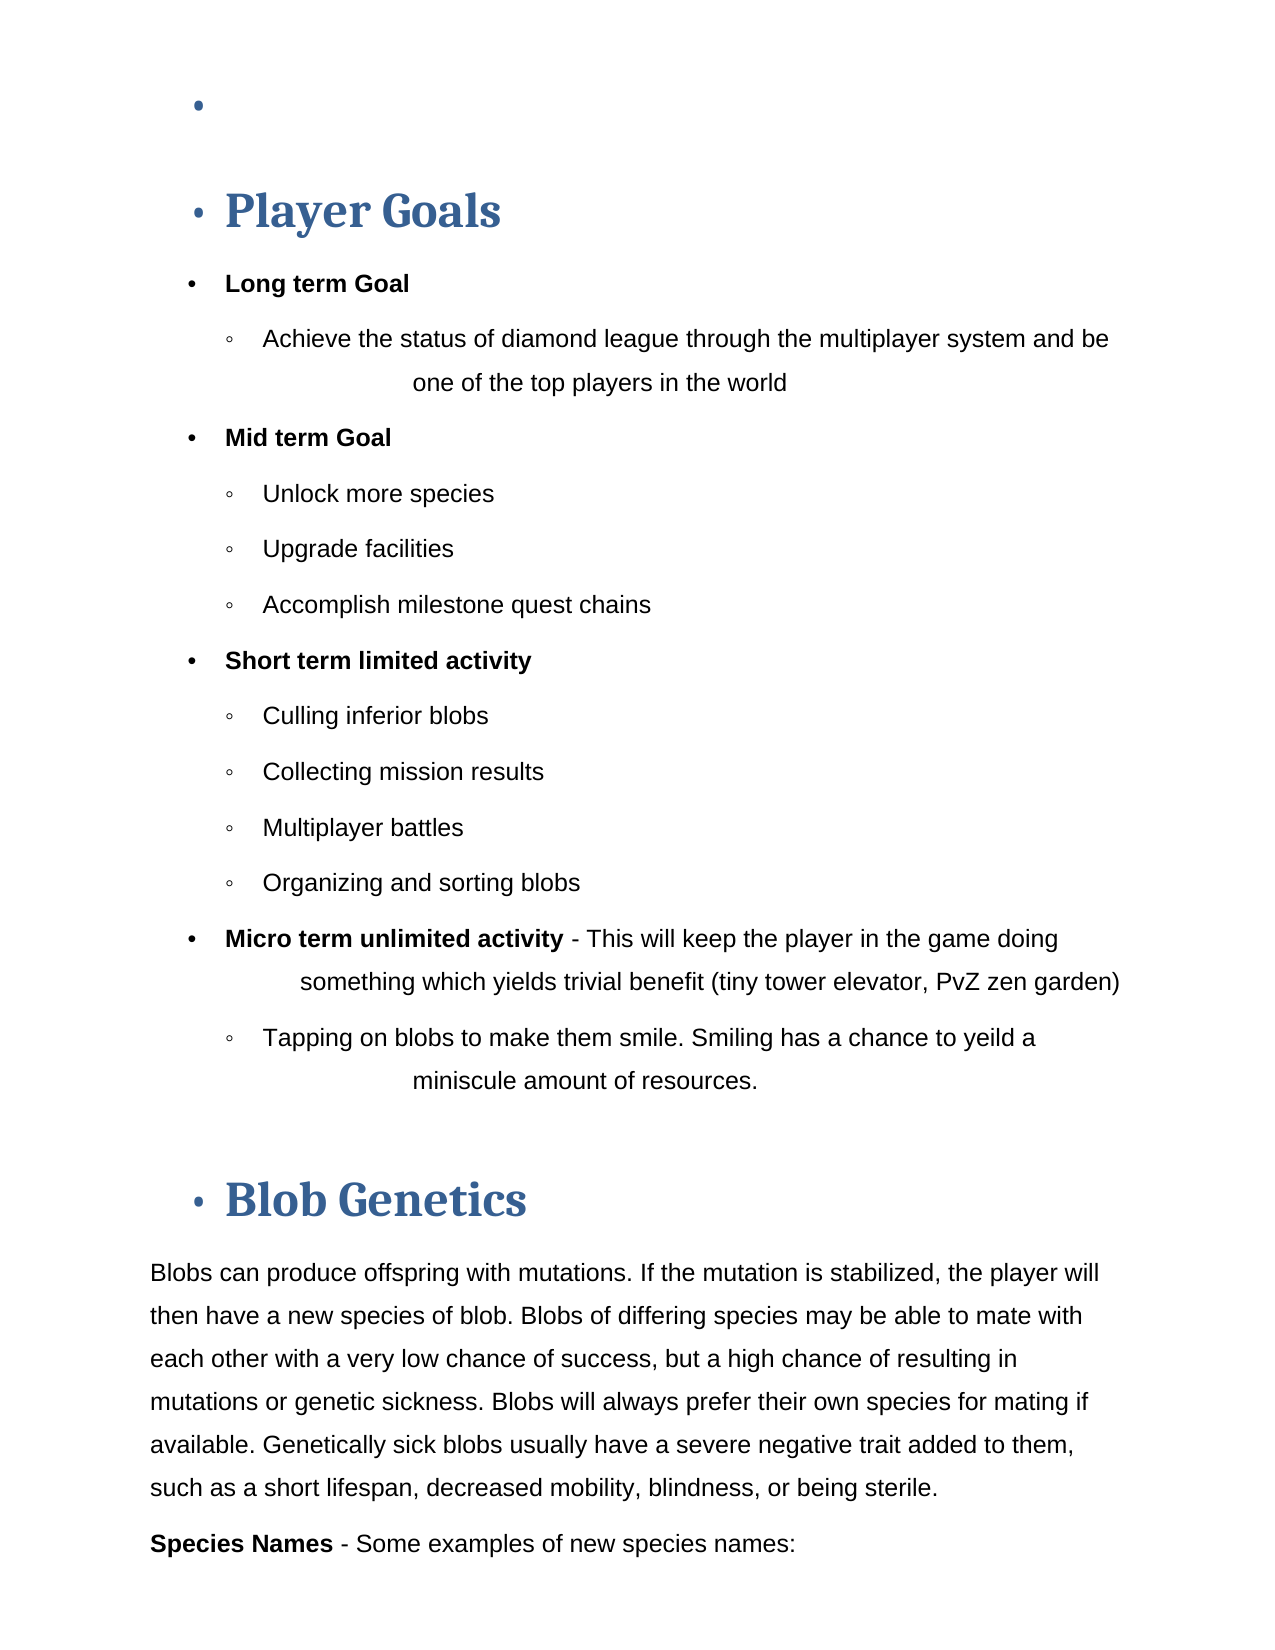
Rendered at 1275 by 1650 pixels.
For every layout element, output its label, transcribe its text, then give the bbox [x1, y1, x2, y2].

list Short term limited activity [187, 646, 1125, 674]
list Mid term Goal [187, 423, 1125, 452]
list Player Goals [187, 182, 1125, 240]
list Micro term unlimited activity - This will keep the player in the game doing something which yields trivial benefit (tiny tower elevator, PvZ zen garden) [187, 924, 1125, 996]
list Blob Genetics [187, 1171, 1125, 1229]
list Organizing and sorting blobs [225, 868, 1125, 897]
list Multiplayer battles [225, 812, 1125, 841]
list Long term Goal [187, 269, 1125, 297]
list Tapping on blobs to make them smile. Smiling has a chance to yeild a miniscule amount of resources. [225, 1022, 1125, 1094]
list Upgrade facilities [225, 534, 1125, 563]
text Blobs can produce offspring with mutations. If the mutation is stabilized, the player will then have a new species of blob. Blobs of differing species may be able to mate with each other with a very low chance of success, but a high chance of resulting in mutations or genetic sickness. Blobs will always prefer their own species for mating if available. Genetically sick blobs usually have a severe negative trait added to them, such as a short lifespan, decreased mobility, blindness, or being sterile. [150, 1257, 1125, 1502]
text Species Names - Some examples of new species names: [150, 1529, 1125, 1557]
list Accomplish milestone quest chains [225, 590, 1125, 619]
list Collecting mission results [225, 757, 1125, 786]
list Achieve the status of diamond league through the multiplayer system and be one of the top players in the world [225, 324, 1125, 396]
list Unlock more species [225, 479, 1125, 507]
list Culling inferior blobs [225, 701, 1125, 730]
